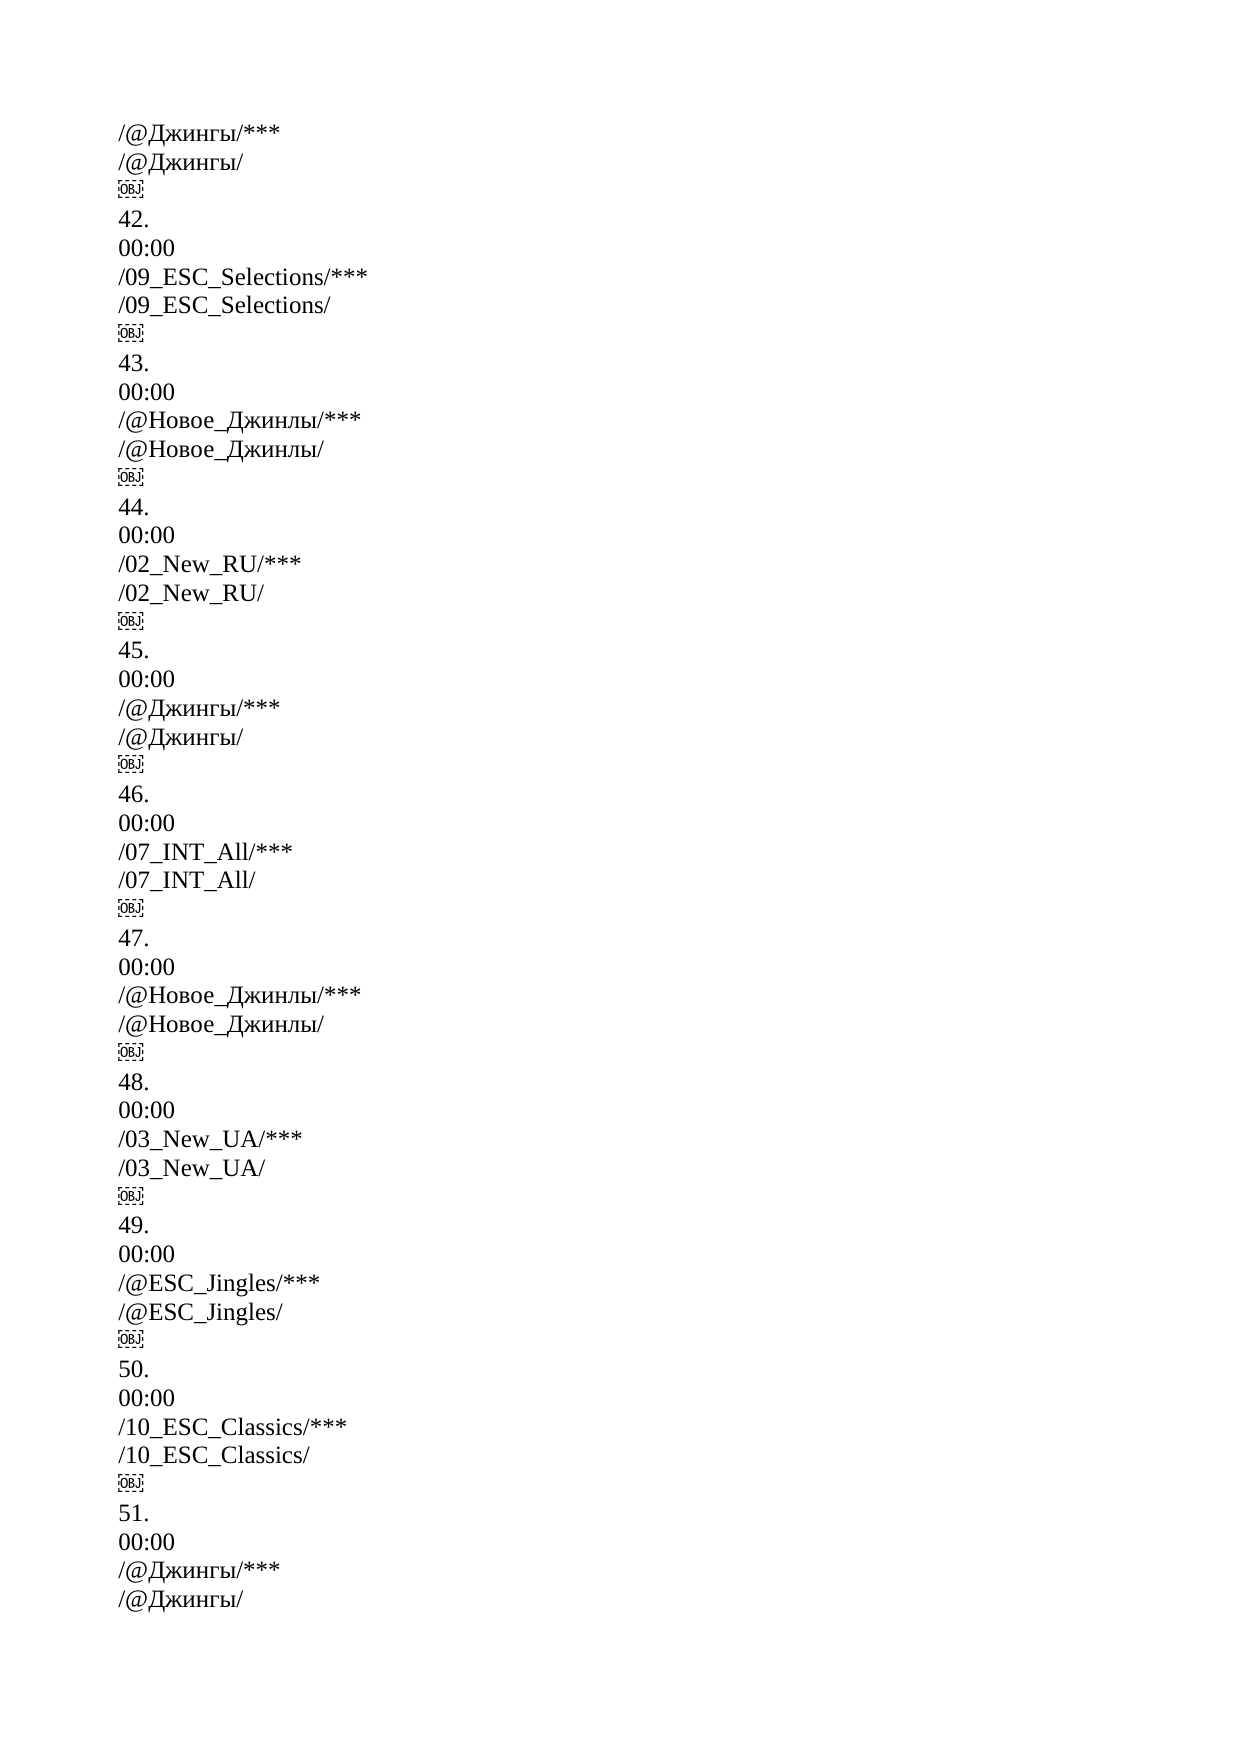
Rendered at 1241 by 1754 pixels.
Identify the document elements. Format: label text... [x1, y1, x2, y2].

text 00:00 [118, 377, 1122, 406]
text /@Джингы/ [118, 722, 1122, 751]
text ￼ [118, 1326, 1122, 1354]
text /10_ESC_Classics/ [118, 1441, 1122, 1469]
text ￼ [118, 751, 1122, 779]
text /03_New_UA/*** [118, 1124, 1122, 1153]
text ￼ [118, 1182, 1122, 1211]
text /02_New_RU/*** [118, 549, 1122, 578]
text 50. [118, 1354, 1122, 1383]
text /@Джингы/ [118, 147, 1122, 176]
text /09_ESC_Selections/*** [118, 262, 1122, 291]
text ￼ [118, 176, 1122, 204]
text ￼ [118, 894, 1122, 923]
text 48. [118, 1067, 1122, 1096]
text ￼ [118, 607, 1122, 636]
text 00:00 [118, 664, 1122, 693]
text ￼ [118, 319, 1122, 348]
text /@ESC_Jingles/*** [118, 1268, 1122, 1297]
text /@Новое_Джинлы/*** [118, 981, 1122, 1009]
text /@Джингы/*** [118, 118, 1122, 147]
text 49. [118, 1211, 1122, 1239]
text 47. [118, 923, 1122, 952]
text /02_New_RU/ [118, 578, 1122, 607]
text /@Новое_Джинлы/ [118, 434, 1122, 463]
text 43. [118, 348, 1122, 377]
text 42. [118, 204, 1122, 233]
text 00:00 [118, 1383, 1122, 1412]
text 44. [118, 492, 1122, 521]
text 45. [118, 636, 1122, 664]
text ￼ [118, 1469, 1122, 1498]
text /07_INT_All/*** [118, 837, 1122, 866]
text /@Джингы/ [118, 1584, 1122, 1613]
text /10_ESC_Classics/*** [118, 1412, 1122, 1441]
text 00:00 [118, 808, 1122, 837]
text /03_New_UA/ [118, 1153, 1122, 1182]
text 00:00 [118, 1527, 1122, 1556]
text /@Новое_Джинлы/*** [118, 406, 1122, 434]
text /@Джингы/*** [118, 1556, 1122, 1584]
text 00:00 [118, 1096, 1122, 1124]
text /07_INT_All/ [118, 866, 1122, 894]
text /@Джингы/*** [118, 693, 1122, 722]
text 00:00 [118, 521, 1122, 549]
text 00:00 [118, 1239, 1122, 1268]
text 00:00 [118, 952, 1122, 981]
text 00:00 [118, 233, 1122, 262]
text /@ESC_Jingles/ [118, 1297, 1122, 1326]
text ￼ [118, 1038, 1122, 1067]
text ￼ [118, 463, 1122, 492]
text 51. [118, 1498, 1122, 1527]
text 46. [118, 779, 1122, 808]
text /@Новое_Джинлы/ [118, 1009, 1122, 1038]
text /09_ESC_Selections/ [118, 291, 1122, 319]
